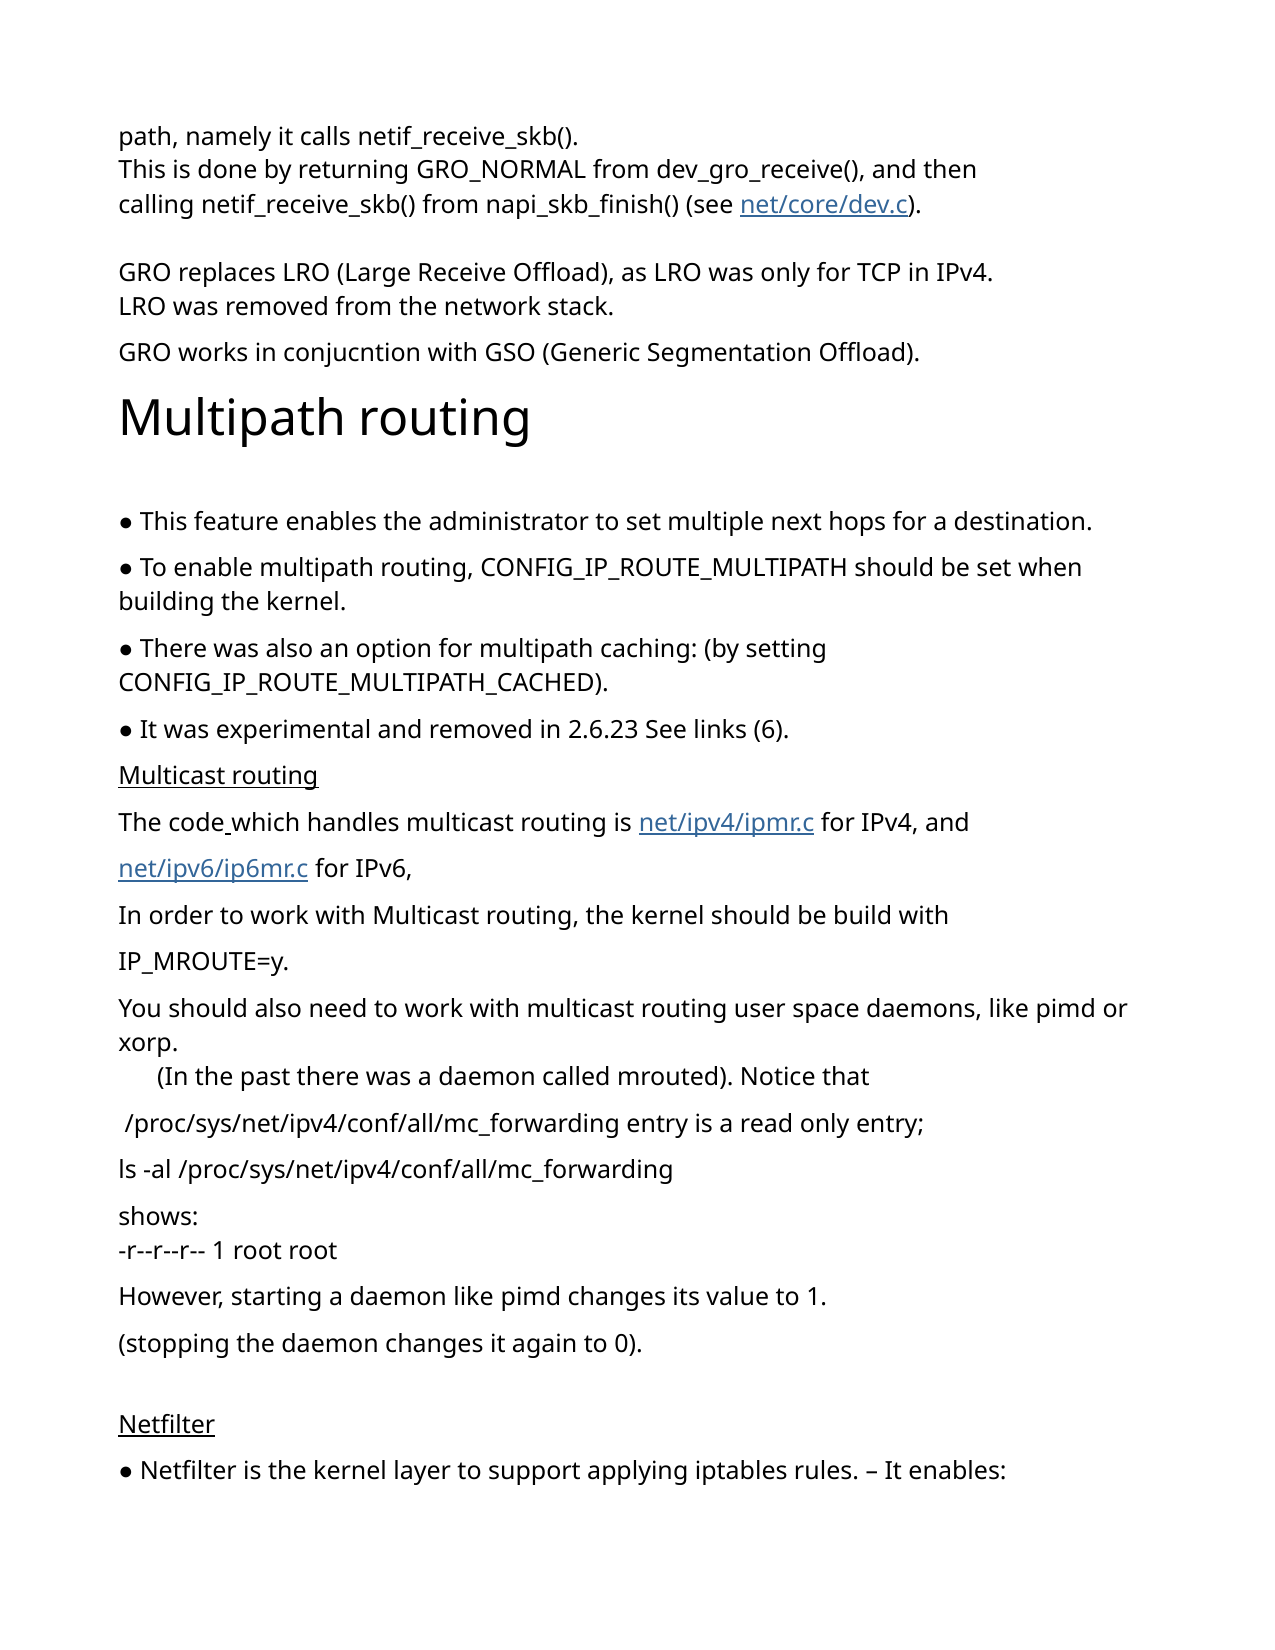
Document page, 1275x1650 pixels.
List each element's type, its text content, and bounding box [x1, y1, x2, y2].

text /proc/sys/net/ipv4/conf/all/mc_forwarding entry is a read only entry; [118, 1105, 1157, 1139]
text Netfilter [118, 1406, 1157, 1440]
text IP_MROUTE=y. [118, 944, 1157, 978]
text ● To enable multipath routing, CONFIG_IP_ROUTE_MULTIPATH should be set when building the kernel. [118, 550, 1157, 618]
text In order to work with Multicast routing, the kernel should be build with [118, 897, 1157, 932]
text GRO works in conjucntion with GSO (Generic Segmentation Offload). [118, 335, 1157, 369]
text net/ipv6/ip6mr.c for IPv6, [118, 851, 1157, 885]
text Multicast routing [118, 758, 1157, 792]
text However, starting a daemon like pimd changes its value to 1. [118, 1279, 1157, 1313]
text ls -al /proc/sys/net/ipv4/conf/all/mc_forwarding [118, 1152, 1157, 1186]
text ● This feature enables the administrator to set multiple next hops for a destination. [118, 503, 1157, 537]
text ● There was also an option for multipath caching: (by setting CONFIG_IP_ROUTE_MULTIPATH_CACHED). [118, 631, 1157, 699]
subtitle Multipath routing [118, 382, 1157, 450]
text shows: -r--r--r-- 1 root root [118, 1198, 1157, 1267]
text ● It was experimental and removed in 2.6.23 See links (6). [118, 711, 1157, 745]
text (stopping the daemon changes it again to 0). [118, 1326, 1157, 1394]
text ● Netfilter is the kernel layer to support applying iptables rules. – It enables: [118, 1453, 1157, 1487]
text path, namely it calls netif_receive_skb(). This is done by returning GRO_NORMAL from dev_gro_receive(), and then calling netif_receive_skb() from napi_skb_finish() (see net/core/dev.c). GRO replaces LRO (Large Receive Offload), as LRO was only for TCP in IPv4. LRO was removed from the network stack. [118, 118, 1157, 322]
text The code which handles multicast routing is net/ipv4/ipmr.c for IPv4, and [118, 804, 1157, 838]
text You should also need to work with multicast routing user space daemons, like pimd or xorp. (In the past there was a daemon called mrouted). Notice that [118, 991, 1157, 1093]
